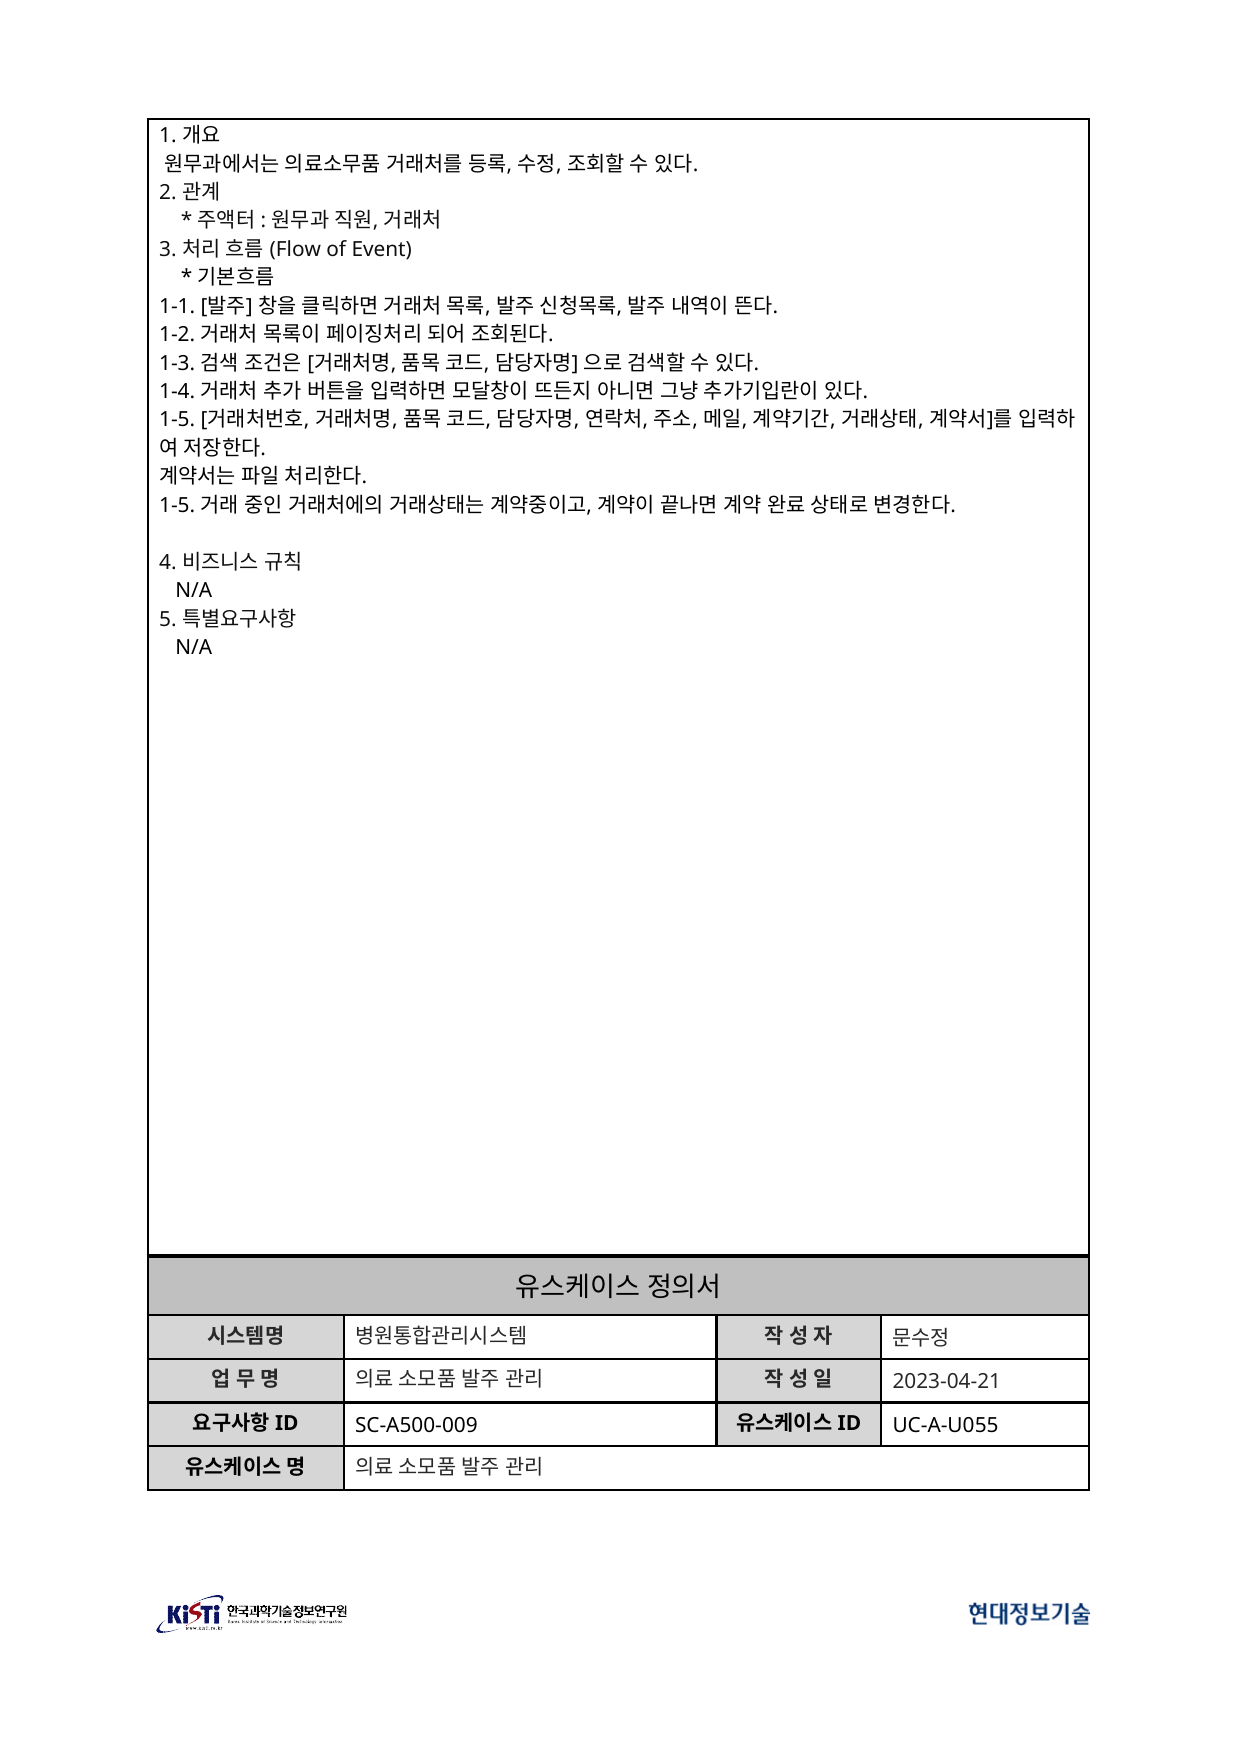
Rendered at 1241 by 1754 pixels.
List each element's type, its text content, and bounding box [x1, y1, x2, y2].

table_cell 업 무 명 [149, 1360, 343, 1401]
table_cell 1. 개요 원무과에서는 의료소무품 거래처를 등록, 수정, 조회할 수 있다. 2. 관계 * 주액터 : 원무과 직원, 거래처 3. 처리 흐름 (Flow of Event) * 기본흐름 1-1. [발주] 창을 클릭하면 거래처 목록, 발주 신청목록, 발주 내역이 뜬다. 1-2. 거래처 목록이 페이징처리 되어 조회된다. 1-3. 검색 조건은 [거래처명, 품목 코드, 담당자명] 으로 검색할 수 있다. 1-4. 거래처 추가 버튼을 입력하면 모달창이 뜨든지 아니면 그냥 추가기입란이 있다. 1-5. [거래처번호, 거래처명, 품목 코드, 담당자명, 연락처, 주소, 메일, 계약기간, 거래상태, 계약서]를 입력하여 저장한다. 계약서는 파일 처리한다. 1-5. 거래 중인 거래처에의 거래상태는 계약중이고, 계약이 끝나면 계약 완료 상태로 변경한다. 4. 비즈니스 규칙 N/A 5. 특별요구사항 N/A [149, 120, 1088, 1253]
table_cell 유스케이스 ID [718, 1404, 880, 1445]
table_cell 유스케이스 명 [149, 1447, 343, 1489]
table_cell SC-A500-009 [345, 1404, 715, 1445]
table_cell 2023-04-21 [882, 1360, 1088, 1401]
table_cell 시스템명 [149, 1316, 343, 1358]
table_cell 문수정 [882, 1316, 1088, 1358]
table_cell UC-A-U055 [882, 1404, 1088, 1445]
table_cell 의료 소모품 발주 관리 [345, 1447, 1088, 1489]
table_cell 작 성 일 [718, 1360, 880, 1401]
table_cell 작 성 자 [718, 1316, 880, 1358]
table_header 유스케이스 정의서 [149, 1258, 1088, 1314]
table_cell 요구사항 ID [149, 1404, 343, 1445]
picture [968, 1602, 1091, 1626]
picture [156, 1595, 347, 1633]
table_cell 의료 소모품 발주 관리 [345, 1360, 715, 1401]
table_cell 병원통합관리시스템 [345, 1316, 715, 1358]
